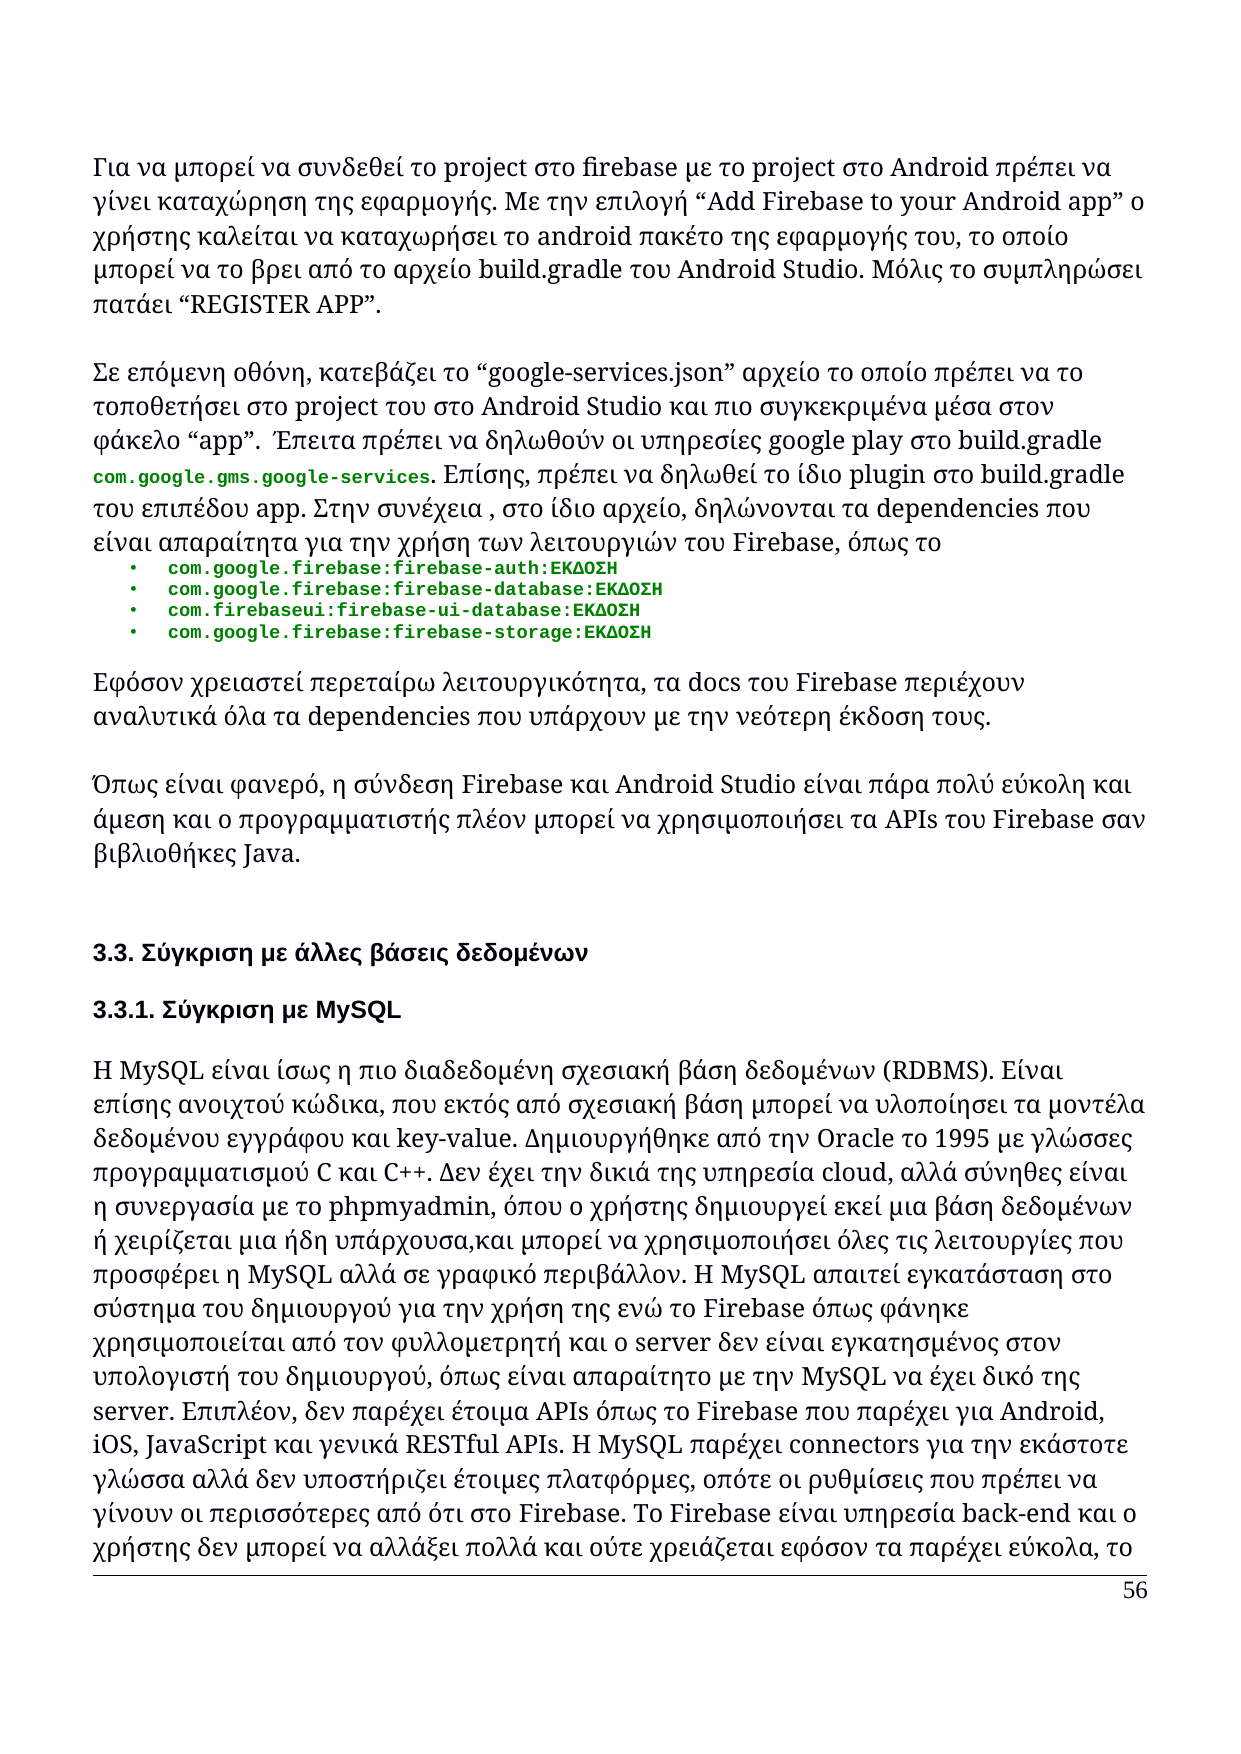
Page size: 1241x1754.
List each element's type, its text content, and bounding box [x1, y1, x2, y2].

list com.google.firebase:firebase-storage:ΕΚΔΟΣΗ [130, 622, 1147, 644]
list com.firebaseui:firebase-ui-database:ΕΚΔΟΣΗ [130, 601, 1147, 622]
list com.google.firebase:firebase-auth:ΕΚΔΟΣΗ [130, 559, 1147, 580]
text Όπως είναι φανερό, η σύνδεση Firebase και Android Studio είναι πάρα πολύ εύκολη και άμεση και ο προγραμματιστής πλέον μπορεί να χρησιμοποιήσει τα APIs του Firebase σαν βιβλιοθήκες Java. [93, 767, 1147, 869]
text Για να μπορεί να συνδεθεί το project στο firebase με το project στο Android πρέπει να γίνει καταχώρηση της εφαρμογής. Με την επιλογή “Add Firebase to your Android app” o χρήστης καλείται να καταχωρήσει το android πακέτο της εφαρμογής του, το οποίο μπορεί να το βρει από το αρχείο build.gradle του Android Studio. Μόλις το συμπληρώσει πατάει “REGISTER APP”. [93, 150, 1147, 320]
text Η MySQL είναι ίσως η πιο διαδεδομένη σχεσιακή βάση δεδομένων (RDBMS). Είναι επίσης ανοιχτού κώδικα, που εκτός από σχεσιακή βάση μπορεί να υλοποίησει τα μοντέλα δεδομένου εγγράφου και key-value. Δημιουργήθηκε από την Oracle το 1995 με γλώσσες προγραμματισμού C και C++. Δεν έχει την δικιά της υπηρεσία cloud, αλλά σύνηθες είναι η συνεργασία με το phpmyadmin, όπου ο χρήστης δημιουργεί εκεί μια βάση δεδομένων ή χειρίζεται μια ήδη υπάρχουσα,και μπορεί να χρησιμοποιήσει όλες τις λειτουργίες που προσφέρει η MySQL αλλά σε γραφικό περιβάλλον. Η MySQL απαιτεί εγκατάσταση στο σύστημα του δημιουργού για την χρήση της ενώ το Firebase όπως φάνηκε χρησιμοποιείται από τον φυλλομετρητή και ο server δεν είναι εγκατησμένος στον υπολογιστή του δημιουργού, όπως είναι απαραίτητο με την MySQL να έχει δικό της server. Επιπλέον, δεν παρέχει έτοιμα APIs όπως το Firebase που παρέχει για Android, iOS, JavaScript και γενικά RESTful APIs. Η MySQL παρέχει connectors για την εκάστοτε γλώσσα αλλά δεν υποστήριζει έτοιμες πλατφόρμες, οπότε οι ρυθμίσεις που πρέπει να γίνουν οι περισσότερες από ότι στο Firebase. Τo Firebase είναι υπηρεσία back-end και ο χρήστης δεν μπορεί να αλλάξει πολλά και ούτε χρειάζεται εφόσον τα παρέχει εύκολα, το [93, 1052, 1147, 1563]
text 3.3.1. Σύγκριση με MySQL [93, 995, 1147, 1024]
text Σε επόμενη οθόνη, κατεβάζει το “google-services.json” αρχείο το οποίο πρέπει να το τοποθετήσει στο project του στο Android Studio και πιο συγκεκριμένα μέσα στον φάκελο “app”. Έπειτα πρέπει να δηλωθούν οι υπηρεσίες google play στο build.gradle com.google.gms.google-services. Επίσης, πρέπει να δηλωθεί το ίδιο plugin στο build.gradle του επιπέδου app. Στην συνέχεια , στο ίδιο αρχείο, δηλώνονται τα dependencies που είναι απαραίτητα για την χρήση των λειτουργιών του Firebase, όπως το [93, 354, 1147, 559]
text Εφόσον χρειαστεί περεταίρω λειτουργικότητα, τα docs του Firebase περιέχουν αναλυτικά όλα τα dependencies που υπάρχουν με την νεότερη έκδοση τους. [93, 665, 1147, 733]
list com.google.firebase:firebase-database:ΕΚΔΟΣΗ [130, 580, 1147, 601]
text 3.3. Σύγκριση με άλλες βάσεις δεδομένων [93, 937, 1147, 966]
